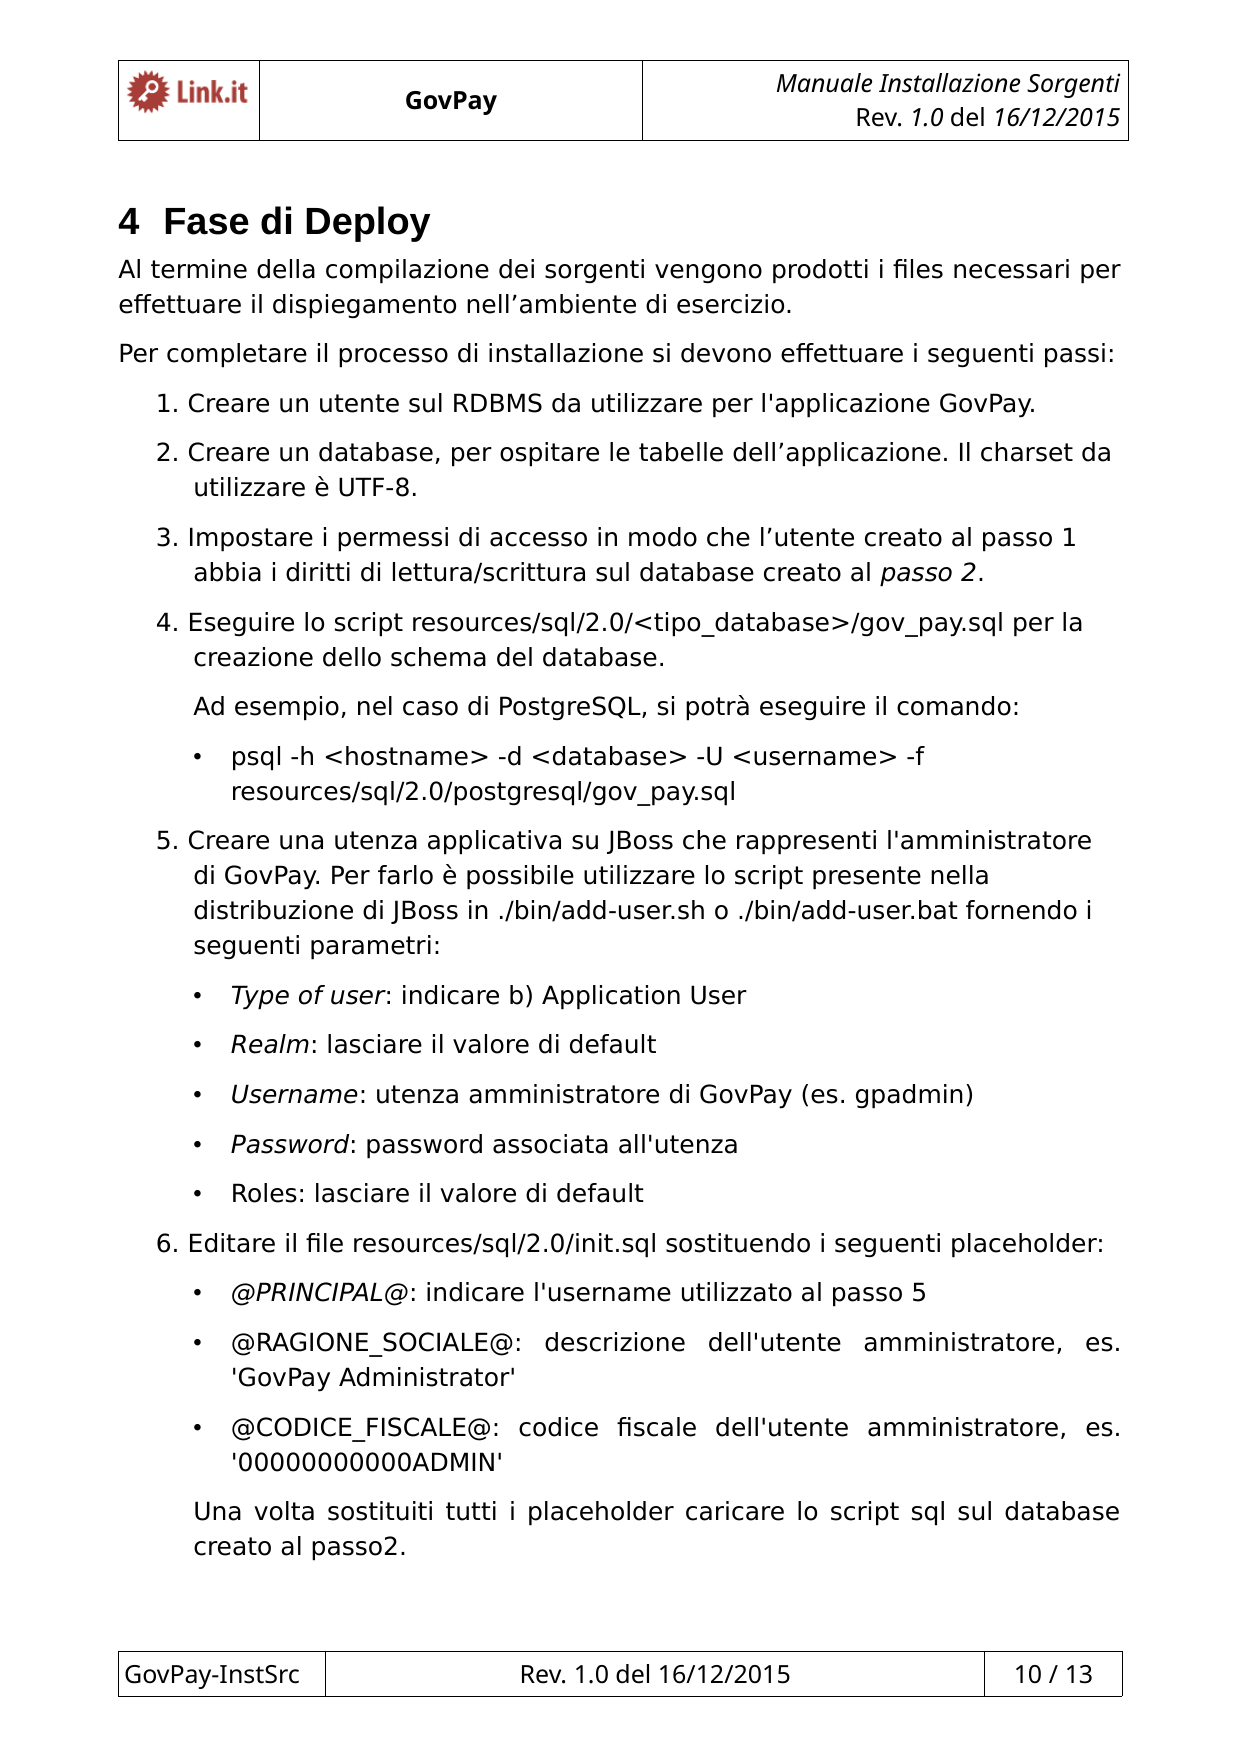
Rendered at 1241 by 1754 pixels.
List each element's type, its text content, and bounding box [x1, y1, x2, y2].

list Ad esempio, nel caso di PostgreSQL, si potrà eseguire il comando: [156, 692, 1122, 722]
list Creare una utenza applicativa su JBoss che rappresenti l'amministratore di GovPay. Per farlo è possibile utilizzare lo script presente nella distribuzione di JBoss in ./bin/add-user.sh o ./bin/add-user.bat fornendo i seguenti parametri: [156, 827, 1122, 961]
list @CODICE_FISCALE@: codice fiscale dell'utente amministratore, es. '00000000000ADMIN' [193, 1413, 1122, 1477]
list psql -h <hostname> -d <database> -U <username> -f resources/sql/2.0/postgresql/gov_pay.sql [193, 742, 1122, 806]
list Roles: lasciare il valore di default [193, 1179, 1122, 1209]
list Password: password associata all'utenza [193, 1130, 1122, 1159]
list Creare un utente sul RDBMS da utilizzare per l'applicazione GovPay. [156, 389, 1122, 418]
subtitle Fase di Deploy [118, 199, 1122, 242]
list Creare un database, per ospitare le tabelle dell’applicazione. Il charset da utilizzare è UTF-8. [156, 439, 1122, 503]
text Al termine della compilazione dei sorgenti vengono prodotti i files necessari per effettuare il dispiegamento nell’ambiente di esercizio. [118, 255, 1122, 319]
list @PRINCIPAL@: indicare l'username utilizzato al passo 5 [193, 1279, 1122, 1308]
list Impostare i permessi di accesso in modo che l’utente creato al passo 1 abbia i diritti di lettura/scrittura sul database creato al passo 2. [156, 523, 1122, 587]
list Realm: lasciare il valore di default [193, 1031, 1122, 1060]
picture [123, 65, 254, 119]
list Editare il file resources/sql/2.0/init.sql sostituendo i seguenti placeholder: [156, 1229, 1122, 1258]
list Type of user: indicare b) Application User [193, 981, 1122, 1010]
list Una volta sostituiti tutti i placeholder caricare lo script sql sul database creato al passo2. [156, 1497, 1122, 1562]
list @RAGIONE_SOCIALE@: descrizione dell'utente amministratore, es. 'GovPay Administrator' [193, 1328, 1122, 1392]
list Eseguire lo script resources/sql/2.0/<tipo_database>/gov_pay.sql per la creazione dello schema del database. [156, 608, 1122, 672]
text Per completare il processo di installazione si devono effettuare i seguenti passi: [118, 339, 1122, 369]
list Username: utenza amministratore di GovPay (es. gpadmin) [193, 1080, 1122, 1109]
